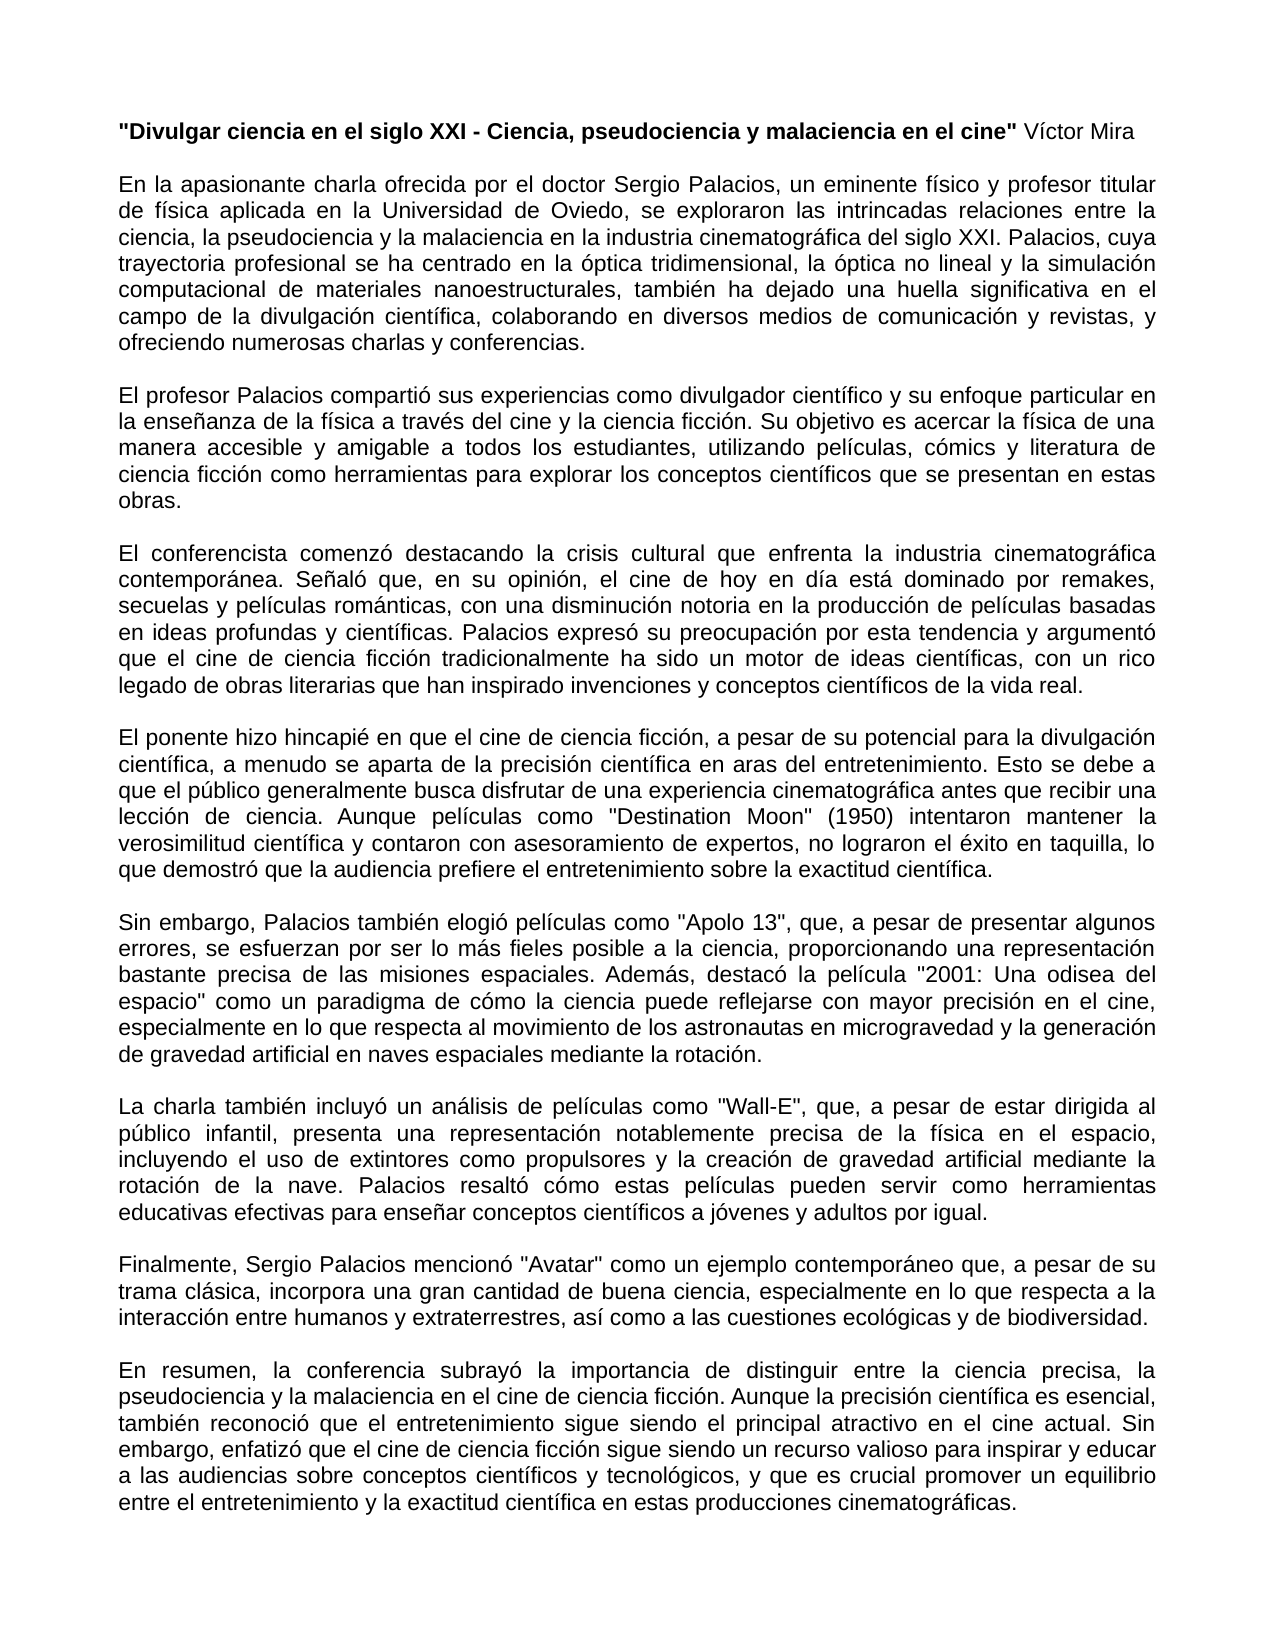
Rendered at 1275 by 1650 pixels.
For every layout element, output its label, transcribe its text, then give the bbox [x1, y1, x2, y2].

text El ponente hizo hincapié en que el cine de ciencia ficción, a pesar de su potencial para la divulgación científica, a menudo se aparta de la precisión científica en aras del entretenimiento. Esto se debe a que el público generalmente busca disfrutar de una experiencia cinematográfica antes que recibir una lección de ciencia. Aunque películas como "Destination Moon" (1950) intentaron mantener la verosimilitud científica y contaron con asesoramiento de expertos, no lograron el éxito en taquilla, lo que demostró que la audiencia prefiere el entretenimiento sobre la exactitud científica. [118, 724, 1157, 882]
text "Divulgar ciencia en el siglo XXI - Ciencia, pseudociencia y malaciencia en el cine" Víctor Mira [118, 118, 1157, 144]
text La charla también incluyó un análisis de películas como "Wall-E", que, a pesar de estar dirigida al público infantil, presenta una representación notablemente precisa de la física en el espacio, incluyendo el uso de extintores como propulsores y la creación de gravedad artificial mediante la rotación de la nave. Palacios resaltó cómo estas películas pueden servir como herramientas educativas efectivas para enseñar conceptos científicos a jóvenes y adultos por igual. [118, 1093, 1157, 1225]
text Sin embargo, Palacios también elogió películas como "Apolo 13", que, a pesar de presentar algunos errores, se esfuerzan por ser lo más fieles posible a la ciencia, proporcionando una representación bastante precisa de las misiones espaciales. Además, destacó la película "2001: Una odisea del espacio" como un paradigma de cómo la ciencia puede reflejarse con mayor precisión en el cine, especialmente en lo que respecta al movimiento de los astronautas en microgravedad y la generación de gravedad artificial en naves espaciales mediante la rotación. [118, 909, 1157, 1067]
text Finalmente, Sergio Palacios mencionó "Avatar" como un ejemplo contemporáneo que, a pesar de su trama clásica, incorpora una gran cantidad de buena ciencia, especialmente en lo que respecta a la interacción entre humanos y extraterrestres, así como a las cuestiones ecológicas y de biodiversidad. [118, 1251, 1157, 1330]
text El conferencista comenzó destacando la crisis cultural que enfrenta la industria cinematográfica contemporánea. Señaló que, en su opinión, el cine de hoy en día está dominado por remakes, secuelas y películas románticas, con una disminución notoria en la producción de películas basadas en ideas profundas y científicas. Palacios expresó su preocupación por esta tendencia y argumentó que el cine de ciencia ficción tradicionalmente ha sido un motor de ideas científicas, con un rico legado de obras literarias que han inspirado invenciones y conceptos científicos de la vida real. [118, 540, 1157, 698]
text En la apasionante charla ofrecida por el doctor Sergio Palacios, un eminente físico y profesor titular de física aplicada en la Universidad de Oviedo, se exploraron las intrincadas relaciones entre la ciencia, la pseudociencia y la malaciencia en la industria cinematográfica del siglo XXI. Palacios, cuya trayectoria profesional se ha centrado en la óptica tridimensional, la óptica no lineal y la simulación computacional de materiales nanoestructurales, también ha dejado una huella significativa en el campo de la divulgación científica, colaborando en diversos medios de comunicación y revistas, y ofreciendo numerosas charlas y conferencias. [118, 171, 1157, 355]
text El profesor Palacios compartió sus experiencias como divulgador científico y su enfoque particular en la enseñanza de la física a través del cine y la ciencia ficción. Su objetivo es acercar la física de una manera accesible y amigable a todos los estudiantes, utilizando películas, cómics y literatura de ciencia ficción como herramientas para explorar los conceptos científicos que se presentan en estas obras. [118, 382, 1157, 513]
text En resumen, la conferencia subrayó la importancia de distinguir entre la ciencia precisa, la pseudociencia y la malaciencia en el cine de ciencia ficción. Aunque la precisión científica es esencial, también reconoció que el entretenimiento sigue siendo el principal atractivo en el cine actual. Sin embargo, enfatizó que el cine de ciencia ficción sigue siendo un recurso valioso para inspirar y educar a las audiencias sobre conceptos científicos y tecnológicos, y que es crucial promover un equilibrio entre el entretenimiento y la exactitud científica en estas producciones cinematográficas. [118, 1357, 1157, 1515]
